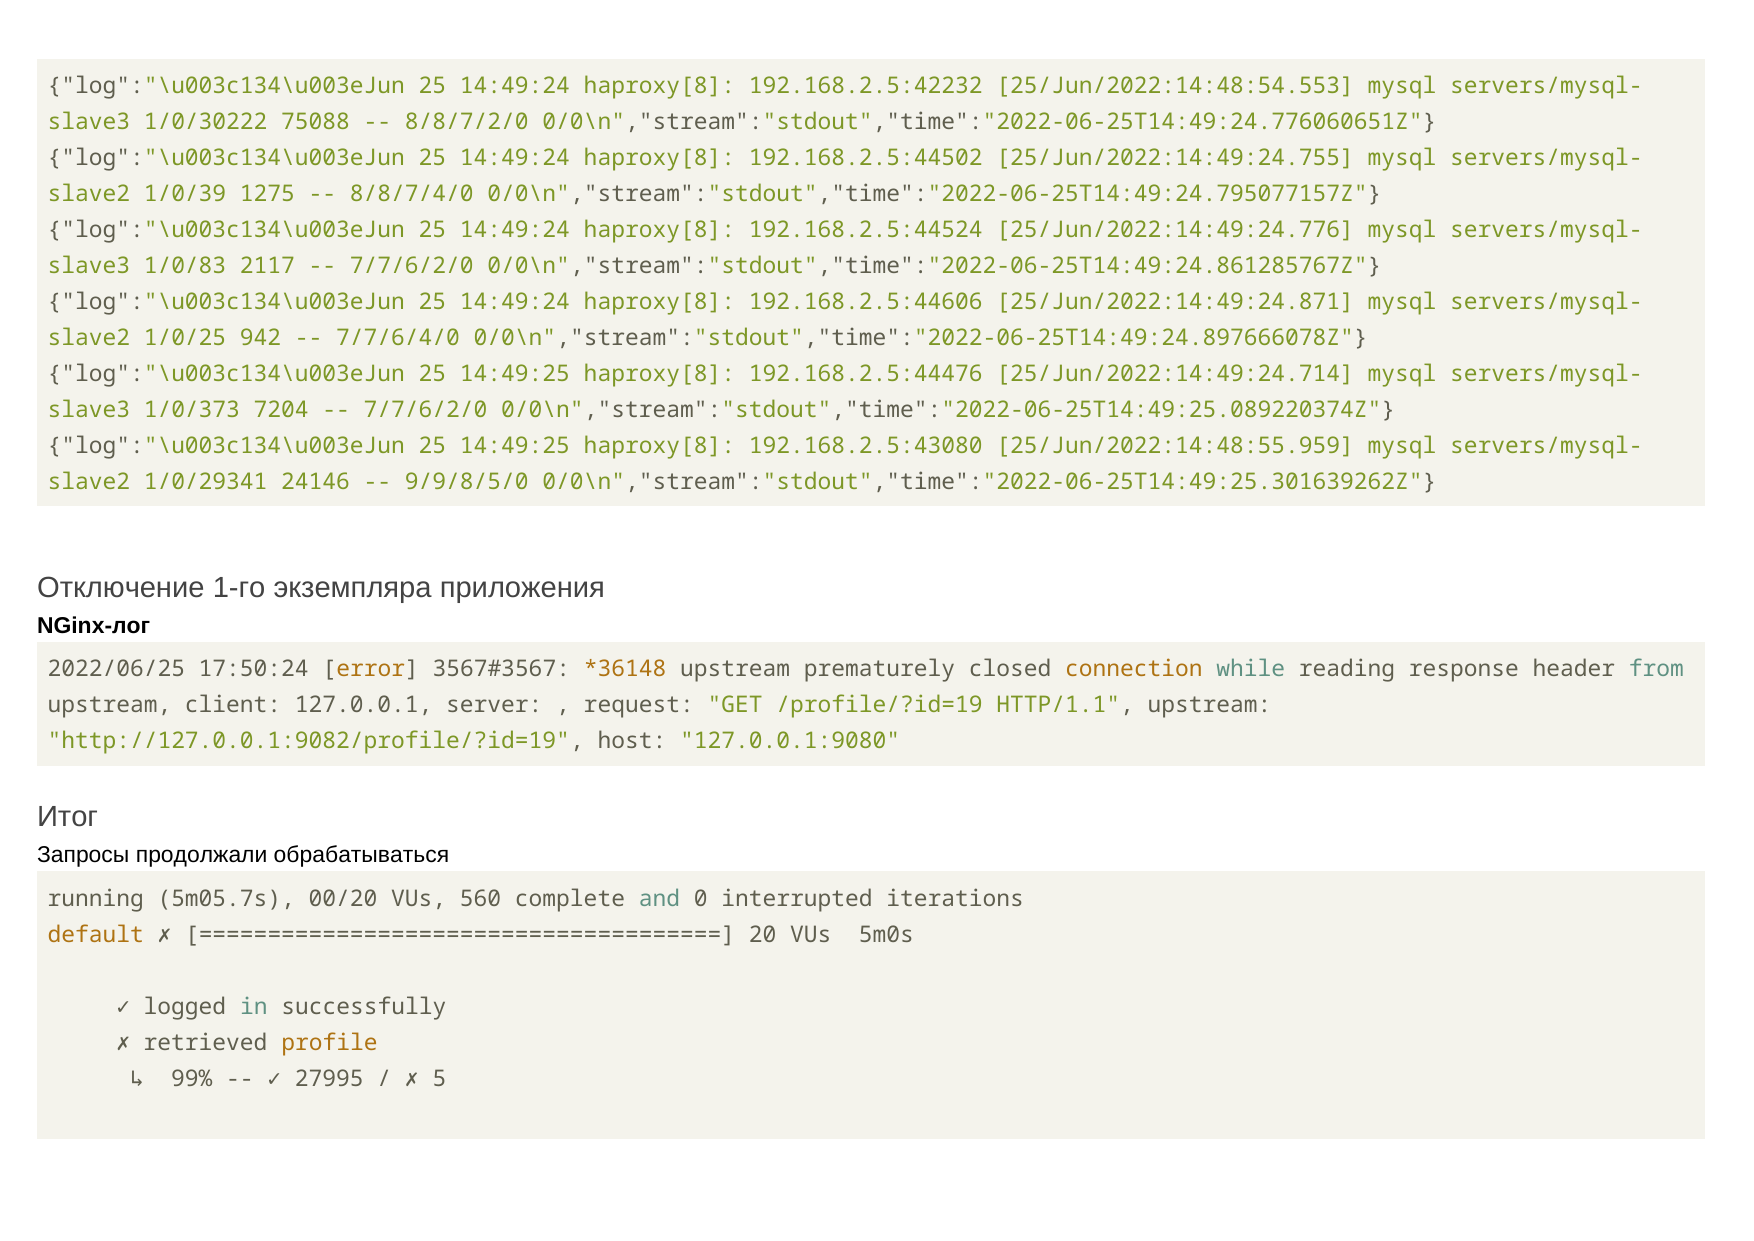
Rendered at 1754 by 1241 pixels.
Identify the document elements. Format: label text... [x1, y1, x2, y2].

text NGinx-лог [37, 612, 1705, 638]
subtitle Итог [37, 799, 1705, 833]
table_header 2022/06/25 17:50:24 [error] 3567#3567: *36148 upstream prematurely closed connection while reading response header from upstream, client: 127.0.0.1, server: , request: "GET /profile/?id=19 HTTP/1.1", upstream: "http://127.0.0.1:9082/profile/?id=19", host: "127.0.0.1:9080" [37, 642, 1705, 766]
text Запросы продолжали обрабатываться [37, 841, 1705, 867]
table_header {"log":"\u003c134\u003eJun 25 14:49:24 haproxy[8]: 192.168.2.5:42232 [25/Jun/2022:14:48:54.553] mysql servers/mysql-slave3 1/0/30222 75088 -- 8/8/7/2/0 0/0\n","stream":"stdout","time":"2022-06-25T14:49:24.776060651Z"} {"log":"\u003c134\u003eJun 25 14:49:24 haproxy[8]: 192.168.2.5:44502 [25/Jun/2022:14:49:24.755] mysql servers/mysql-slave2 1/0/39 1275 -- 8/8/7/4/0 0/0\n","stream":"stdout","time":"2022-06-25T14:49:24.795077157Z"} {"log":"\u003c134\u003eJun 25 14:49:24 haproxy[8]: 192.168.2.5:44524 [25/Jun/2022:14:49:24.776] mysql servers/mysql-slave3 1/0/83 2117 -- 7/7/6/2/0 0/0\n","stream":"stdout","time":"2022-06-25T14:49:24.861285767Z"} {"log":"\u003c134\u003eJun 25 14:49:24 haproxy[8]: 192.168.2.5:44606 [25/Jun/2022:14:49:24.871] mysql servers/mysql-slave2 1/0/25 942 -- 7/7/6/4/0 0/0\n","stream":"stdout","time":"2022-06-25T14:49:24.897666078Z"} {"log":"\u003c134\u003eJun 25 14:49:25 haproxy[8]: 192.168.2.5:44476 [25/Jun/2022:14:49:24.714] mysql servers/mysql-slave3 1/0/373 7204 -- 7/7/6/2/0 0/0\n","stream":"stdout","time":"2022-06-25T14:49:25.089220374Z"} {"log":"\u003c134\u003eJun 25 14:49:25 haproxy[8]: 192.168.2.5:43080 [25/Jun/2022:14:48:55.959] mysql servers/mysql-slave2 1/0/29341 24146 -- 9/9/8/5/0 0/0\n","stream":"stdout","time":"2022-06-25T14:49:25.301639262Z"} [37, 59, 1705, 506]
subtitle Отключение 1-го экземпляра приложения [37, 570, 1705, 603]
table_header running (5m05.7s), 00/20 VUs, 560 complete and 0 interrupted iterations default ✗ [======================================] 20 VUs 5m0s ✓ logged in successfully ✗ retrieved profile ↳ 99% -- ✓ 27995 / ✗ 5 [37, 871, 1705, 1139]
